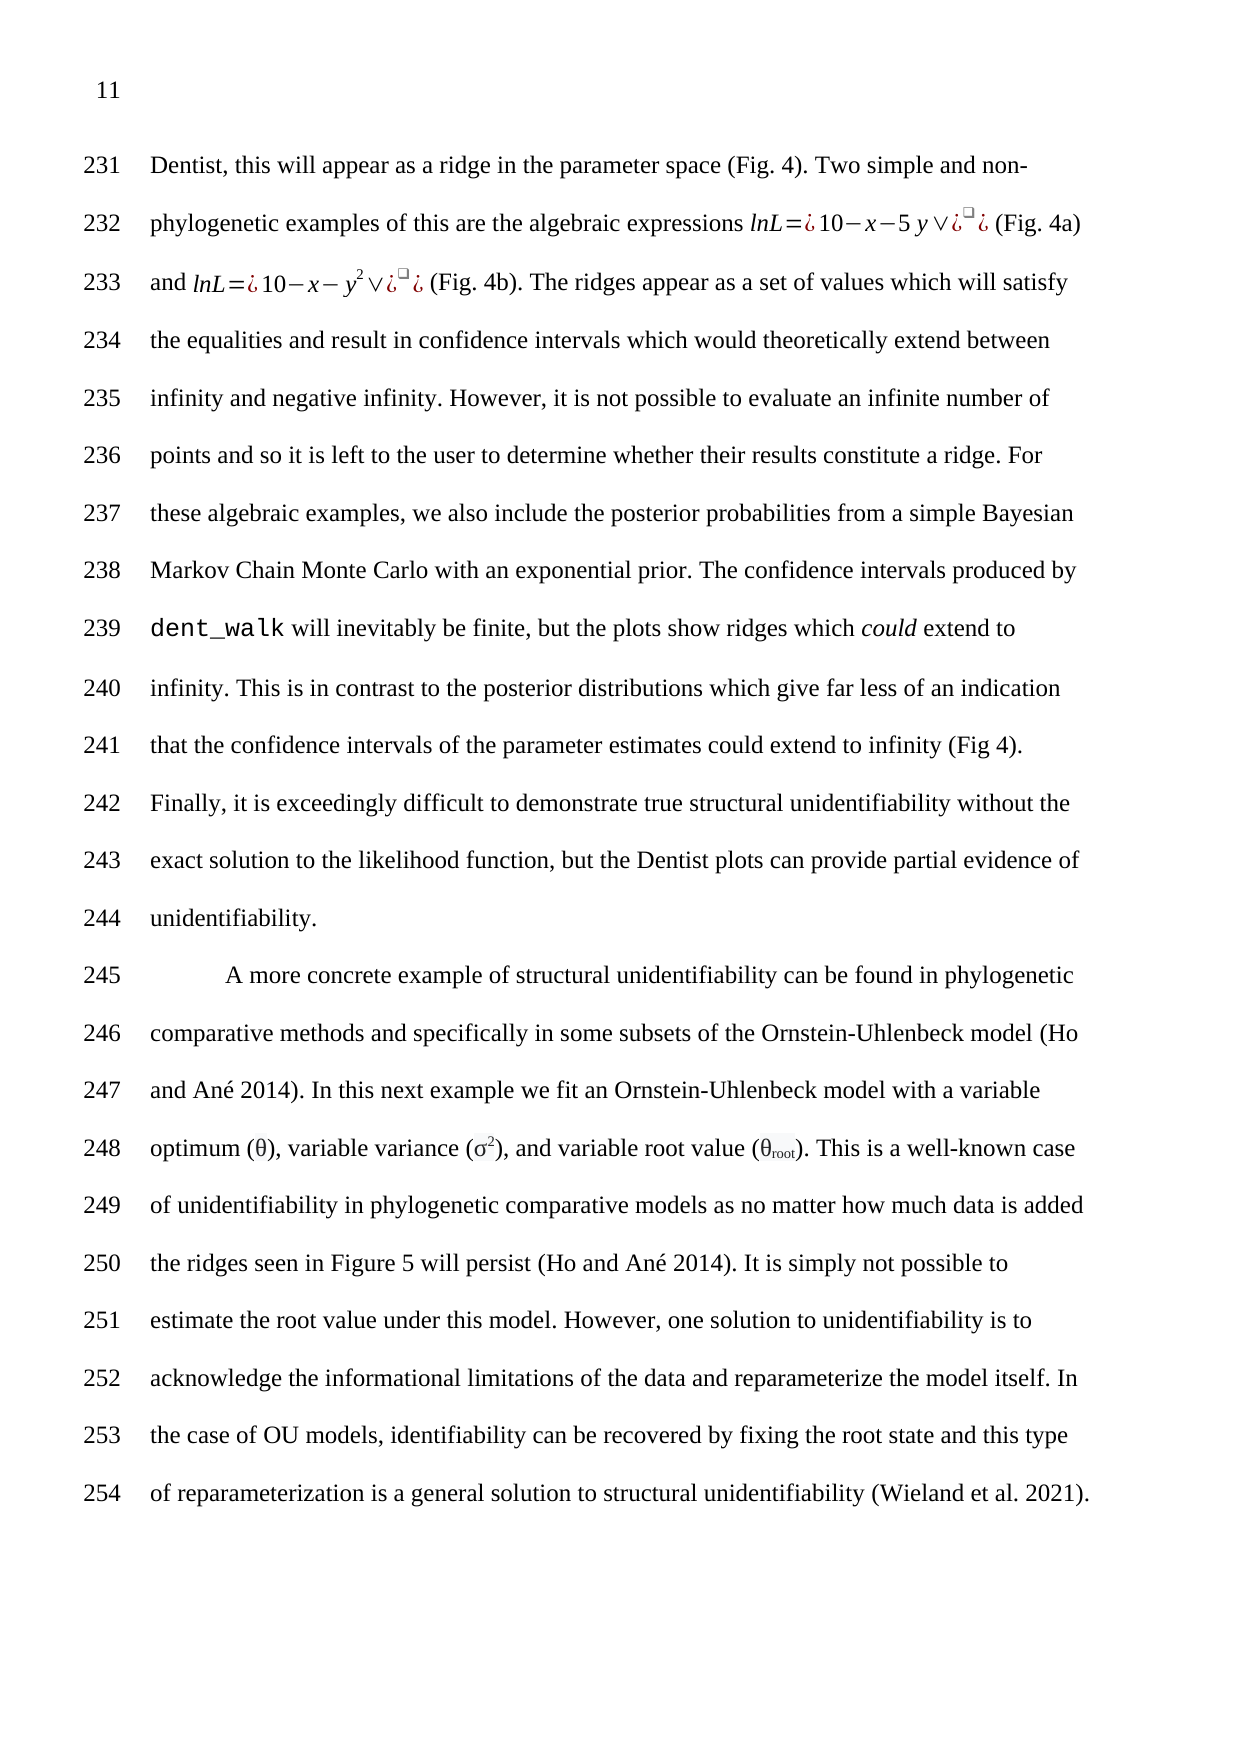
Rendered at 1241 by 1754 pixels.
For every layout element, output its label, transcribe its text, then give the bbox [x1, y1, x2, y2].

text In contrast, structural unidentifiability cannot be addressed by additional data. In these cases, there are an infinite number of values which will result in the same likelihood. In Dentist, this will appear as a ridge in the parameter space (Fig. 4). Two simple and non-phylogenetic examples of this are the algebraic expressions (Fig. 4a) and (Fig. 4b). The ridges appear as a set of values which will satisfy the equalities and result in confidence intervals which would theoretically extend between infinity and negative infinity. However, it is not possible to evaluate an infinite number of points and so it is left to the user to determine whether their results constitute a ridge. For these algebraic examples, we also include the posterior probabilities from a simple Bayesian Markov Chain Monte Carlo with an exponential prior. The confidence intervals produced by dent_walk will inevitably be finite, but the plots show ridges which could extend to infinity. This is in contrast to the posterior distributions which give far less of an indication that the confidence intervals of the parameter estimates could extend to infinity (Fig 4). Finally, it is exceedingly difficult to demonstrate true structural unidentifiability without the exact solution to the likelihood function, but the Dentist plots can provide partial evidence of unidentifiability. [150, 150, 1090, 931]
text A more concrete example of structural unidentifiability can be found in phylogenetic comparative methods and specifically in some subsets of the Ornstein-Uhlenbeck model (Ho and Ané 2014). In this next example we fit an Ornstein-Uhlenbeck model with a variable optimum (θ), variable variance (σ2), and variable root value (θroot). This is a well-known case of unidentifiability in phylogenetic comparative models as no matter how much data is added the ridges seen in Figure 5 will persist (Ho and Ané 2014). It is simply not possible to estimate the root value under this model. However, one solution to unidentifiability is to acknowledge the informational limitations of the data and reparameterize the model itself. In the case of OU models, identifiability can be recovered by fixing the root state and this type of reparameterization is a general solution to structural unidentifiability (Wieland et al. 2021). [150, 960, 1090, 1506]
